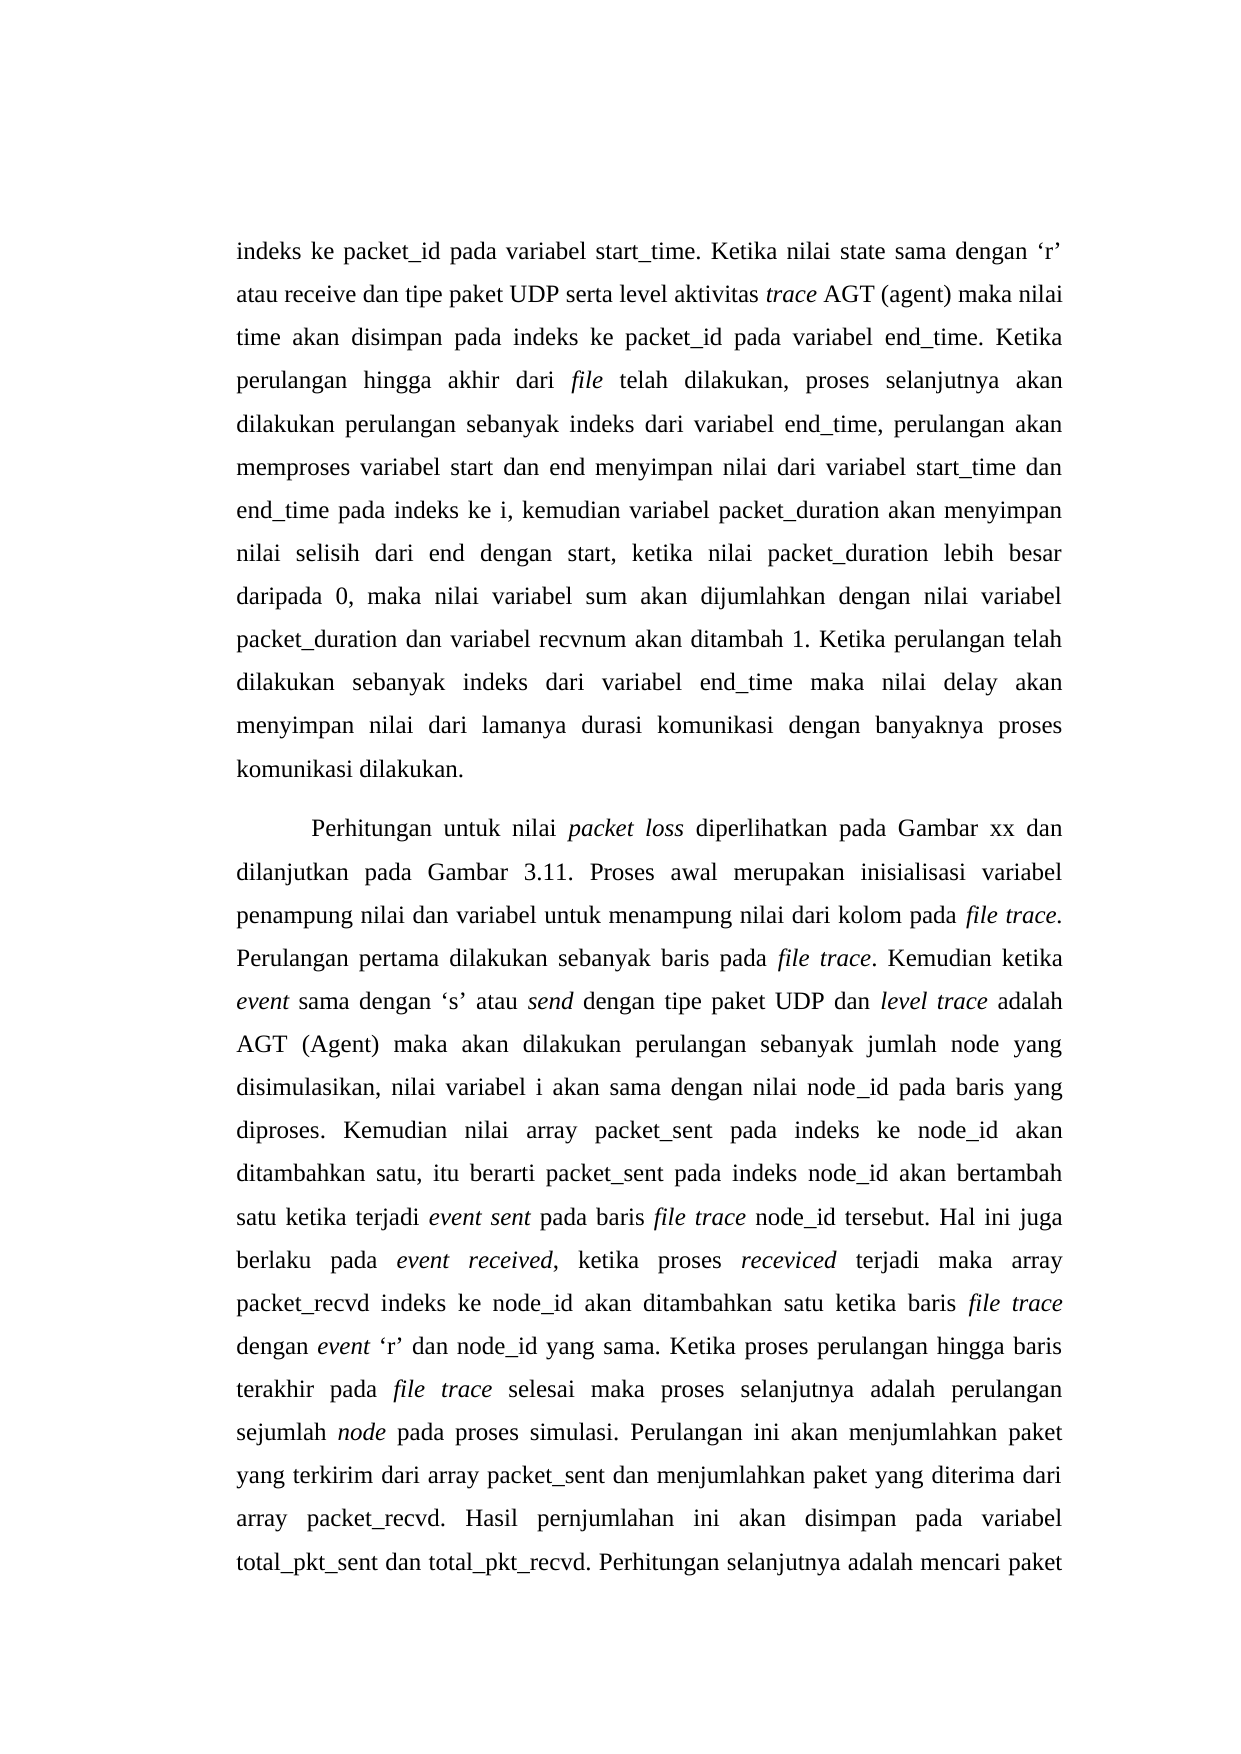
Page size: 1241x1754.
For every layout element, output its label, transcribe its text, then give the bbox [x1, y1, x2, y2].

text Pada proses perhitungan delay, Gambar 3.10 menjelaskan proses perhitungan delay. Pada flowchart perhitungan delay tahap awal yang dilakukan adalah inisialisasi variabel penampung nilai dan variabel yang menampung nilai kolom pada file trace. Nilai $1 akan merepresentasikan nilai pada kolom 1 dan begitu seterusnya. Kemudian dilakukan perulangan sebanyak jumlah baris pada file trace. Ketika proses masih dalam perulangan kemudian akan masuk pada proses pemilihan, ketika state sama dengan ‘s’ atau send dan tipe paket sama dengan UDP, serta level aktivitas AGT (agent) maka nilai time akan masuk ke indeks ke packet_id pada variabel start_time. Ketika nilai state sama dengan ‘r’ atau receive dan tipe paket UDP serta level aktivitas trace AGT (agent) maka nilai time akan disimpan pada indeks ke packet_id pada variabel end_time. Ketika perulangan hingga akhir dari file telah dilakukan, proses selanjutnya akan dilakukan perulangan sebanyak indeks dari variabel end_time, perulangan akan memproses variabel start dan end menyimpan nilai dari variabel start_time dan end_time pada indeks ke i, kemudian variabel packet_duration akan menyimpan nilai selisih dari end dengan start, ketika nilai packet_duration lebih besar daripada 0, maka nilai variabel sum akan dijumlahkan dengan nilai variabel packet_duration dan variabel recvnum akan ditambah 1. Ketika perulangan telah dilakukan sebanyak indeks dari variabel end_time maka nilai delay akan menyimpan nilai dari lamanya durasi komunikasi dengan banyaknya proses komunikasi dilakukan. [236, 236, 1063, 782]
list Perhitungan untuk nilai packet loss diperlihatkan pada Gambar xx dan dilanjutkan pada Gambar 3.11. Proses awal merupakan inisialisasi variabel penampung nilai dan variabel untuk menampung nilai dari kolom pada file trace. Perulangan pertama dilakukan sebanyak baris pada file trace. Kemudian ketika event sama dengan ‘s’ atau send dengan tipe paket UDP dan level trace adalah AGT (Agent) maka akan dilakukan perulangan sebanyak jumlah node yang disimulasikan, nilai variabel i akan sama dengan nilai node­­_id pada baris yang diproses. Kemudian nilai array packet_sent pada indeks ke node_id akan ditambahkan satu, itu berarti packet_sent pada indeks node_id akan bertambah satu ketika terjadi event sent pada baris file trace node_id tersebut. Hal ini juga berlaku pada event received, ketika proses receviced terjadi maka array packet_recvd indeks ke node_id akan ditambahkan satu ketika baris file trace dengan event ‘r’ dan node_id yang sama. Ketika proses perulangan hingga baris terakhir pada file trace selesai maka proses selanjutnya adalah perulangan sejumlah node pada proses simulasi. Perulangan ini akan menjumlahkan paket yang terkirim dari array packet_sent dan menjumlahkan paket yang diterima dari array packet_recvd. Hasil pernjumlahan ini akan disimpan pada variabel total_pkt_sent dan total_pkt_recvd. Perhitungan selanjutnya adalah mencari paket [236, 813, 1063, 1575]
